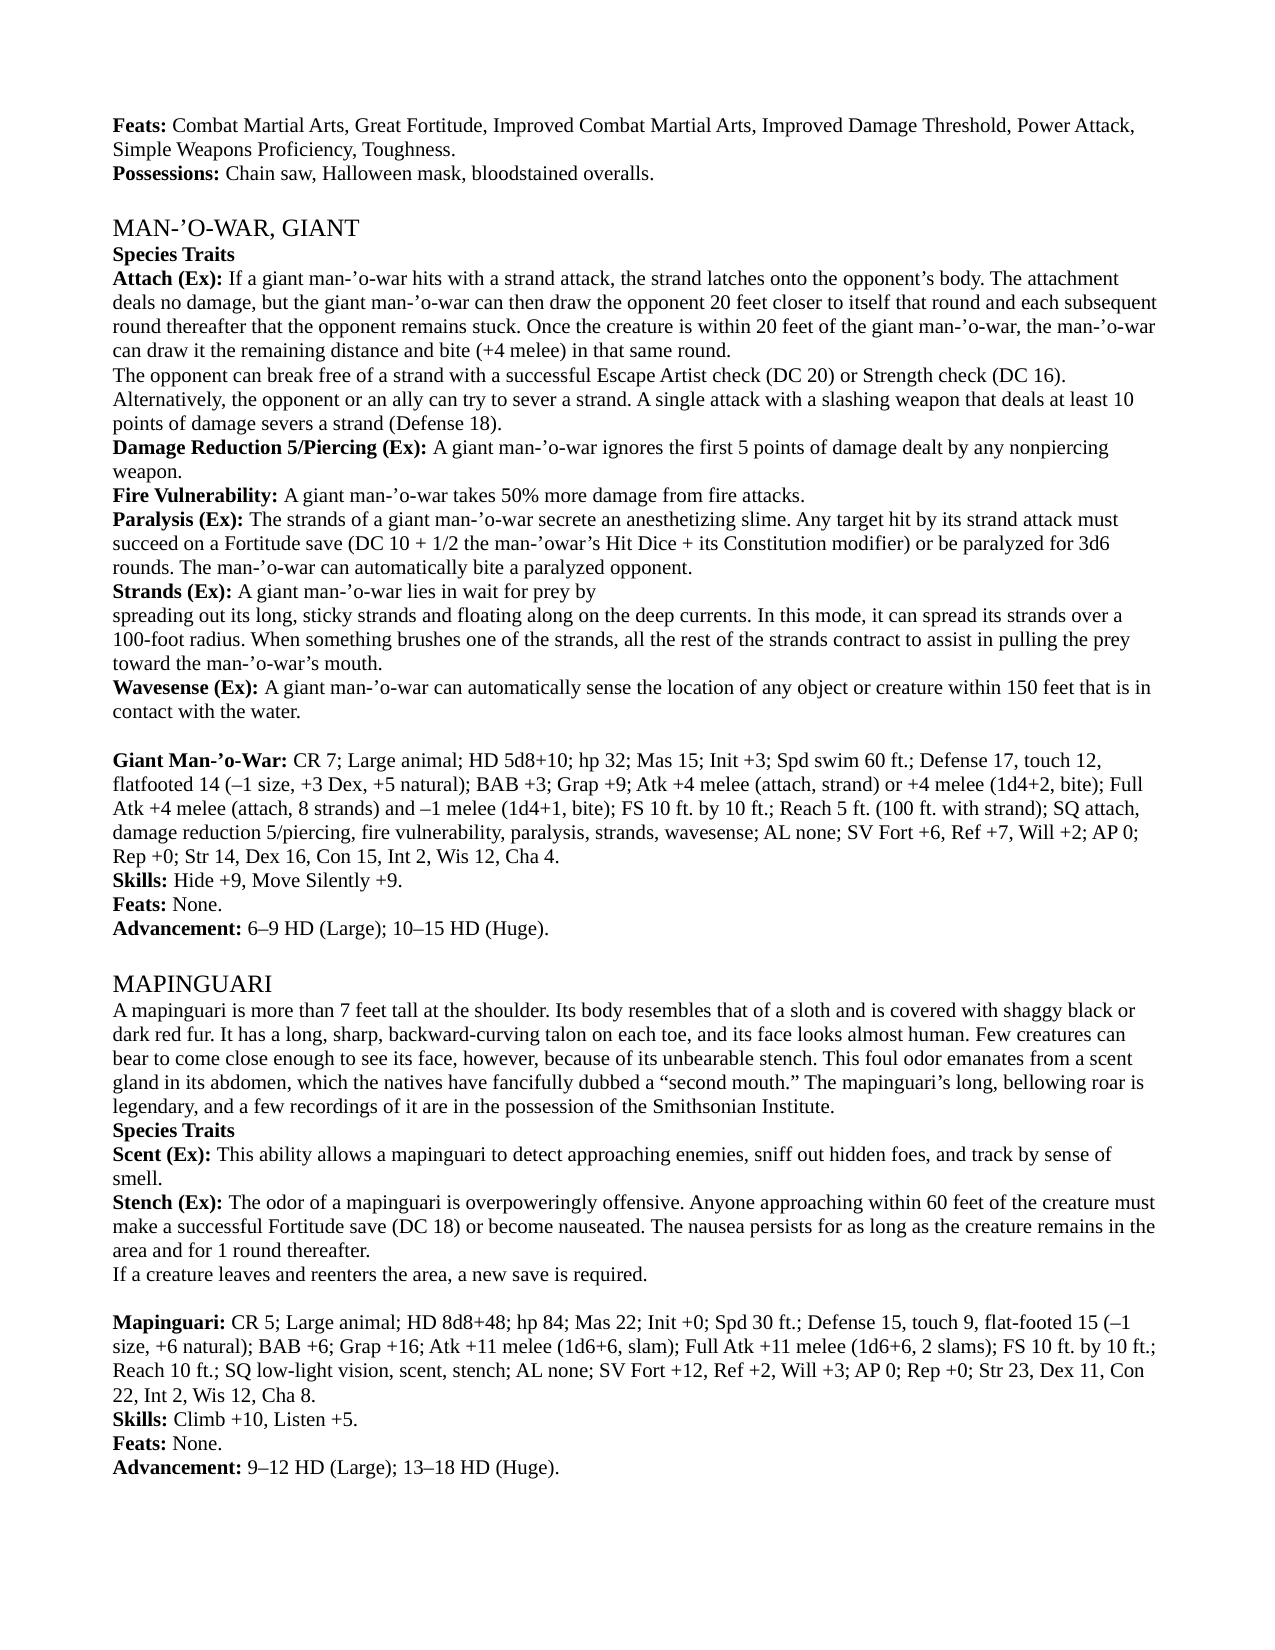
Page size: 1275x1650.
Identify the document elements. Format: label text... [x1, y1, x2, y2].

text Possessions: Chain saw, Halloween mask, bloodstained overalls. [112, 161, 1162, 185]
subtitle MAPINGUARI [112, 969, 1162, 997]
text Paralysis (Ex): The strands of a giant man-’o-war secrete an anesthetizing slime. Any target hit by its strand attack must succeed on a Fortitude save (DC 10 + 1/2 the man-’owar’s Hit Dice + its Constitution modifier) or be paralyzed for 3d6 rounds. The man-’o-war can automatically bite a paralyzed opponent. [112, 507, 1162, 579]
text Giant Man-’o-War: CR 7; Large animal; HD 5d8+10; hp 32; Mas 15; Init +3; Spd swim 60 ft.; Defense 17, touch 12, flatfooted 14 (–1 size, +3 Dex, +5 natural); BAB +3; Grap +9; Atk +4 melee (attach, strand) or +4 melee (1d4+2, bite); Full Atk +4 melee (attach, 8 strands) and –1 melee (1d4+1, bite); FS 10 ft. by 10 ft.; Reach 5 ft. (100 ft. with strand); SQ attach, damage reduction 5/piercing, fire vulnerability, paralysis, strands, wavesense; AL none; SV Fort +6, Ref +7, Will +2; AP 0; Rep +0; Str 14, Dex 16, Con 15, Int 2, Wis 12, Cha 4. [112, 747, 1162, 868]
text Feats: None. [112, 892, 1162, 916]
text Stench (Ex): The odor of a mapinguari is overpoweringly offensive. Anyone approaching within 60 feet of the creature must make a successful Fortitude save (DC 18) or become nauseated. The nausea persists for as long as the creature remains in the area and for 1 round thereafter. [112, 1190, 1162, 1262]
text Attach (Ex): If a giant man-’o-war hits with a strand attack, the strand latches onto the opponent’s body. The attachment deals no damage, but the giant man-’o-war can then draw the opponent 20 feet closer to itself that round and each subsequent round thereafter that the opponent remains stuck. Once the creature is within 20 feet of the giant man-’o-war, the man-’o-war can draw it the remaining distance and bite (+4 melee) in that same round. [112, 266, 1162, 362]
text Strands (Ex): A giant man-’o-war lies in wait for prey by [112, 579, 1162, 603]
text Skills: Hide +9, Move Silently +9. [112, 868, 1162, 892]
text Damage Reduction 5/Piercing (Ex): A giant man-’o-war ignores the first 5 points of damage dealt by any nonpiercing weapon. [112, 435, 1162, 483]
text Feats: Combat Martial Arts, Great Fortitude, Improved Combat Martial Arts, Improved Damage Threshold, Power Attack, Simple Weapons Proficiency, Toughness. [112, 112, 1162, 161]
text Mapinguari: CR 5; Large animal; HD 8d8+48; hp 84; Mas 22; Init +0; Spd 30 ft.; Defense 15, touch 9, flat-footed 15 (–1 size, +6 natural); BAB +6; Grap +16; Atk +11 melee (1d6+6, slam); Full Atk +11 melee (1d6+6, 2 slams); FS 10 ft. by 10 ft.; Reach 10 ft.; SQ low-light vision, scent, stench; AL none; SV Fort +12, Ref +2, Will +3; AP 0; Rep +0; Str 23, Dex 11, Con 22, Int 2, Wis 12, Cha 8. [112, 1310, 1162, 1407]
text Scent (Ex): This ability allows a mapinguari to detect approaching enemies, sniff out hidden foes, and track by sense of smell. [112, 1142, 1162, 1190]
text Advancement: 6–9 HD (Large); 10–15 HD (Huge). [112, 916, 1162, 940]
text If a creature leaves and reenters the area, a new save is required. [112, 1262, 1162, 1286]
text Advancement: 9–12 HD (Large); 13–18 HD (Huge). [112, 1455, 1162, 1479]
subtitle Species Traits [112, 242, 1162, 266]
subtitle Species Traits [112, 1118, 1162, 1142]
text The opponent can break free of a strand with a successful Escape Artist check (DC 20) or Strength check (DC 16). Alternatively, the opponent or an ally can try to sever a strand. A single attack with a slashing weapon that deals at least 10 points of damage severs a strand (Defense 18). [112, 362, 1162, 435]
text spreading out its long, sticky strands and floating along on the deep currents. In this mode, it can spread its strands over a 100-foot radius. When something brushes one of the strands, all the rest of the strands contract to assist in pulling the prey toward the man-’o-war’s mouth. [112, 603, 1162, 675]
text Feats: None. [112, 1431, 1162, 1455]
text Wavesense (Ex): A giant man-’o-war can automatically sense the location of any object or creature within 150 feet that is in contact with the water. [112, 675, 1162, 723]
subtitle MAN-’O-WAR, GIANT [112, 213, 1162, 242]
text A mapinguari is more than 7 feet tall at the shoulder. Its body resembles that of a sloth and is covered with shaggy black or dark red fur. It has a long, sharp, backward-curving talon on each toe, and its face looks almost human. Few creatures can bear to come close enough to see its face, however, because of its unbearable stench. This foul odor emanates from a scent gland in its abdomen, which the natives have fancifully dubbed a “second mouth.” The mapinguari’s long, bellowing roar is legendary, and a few recordings of it are in the possession of the Smithsonian Institute. [112, 997, 1162, 1118]
text Skills: Climb +10, Listen +5. [112, 1407, 1162, 1431]
text Fire Vulnerability: A giant man-’o-war takes 50% more damage from fire attacks. [112, 483, 1162, 507]
